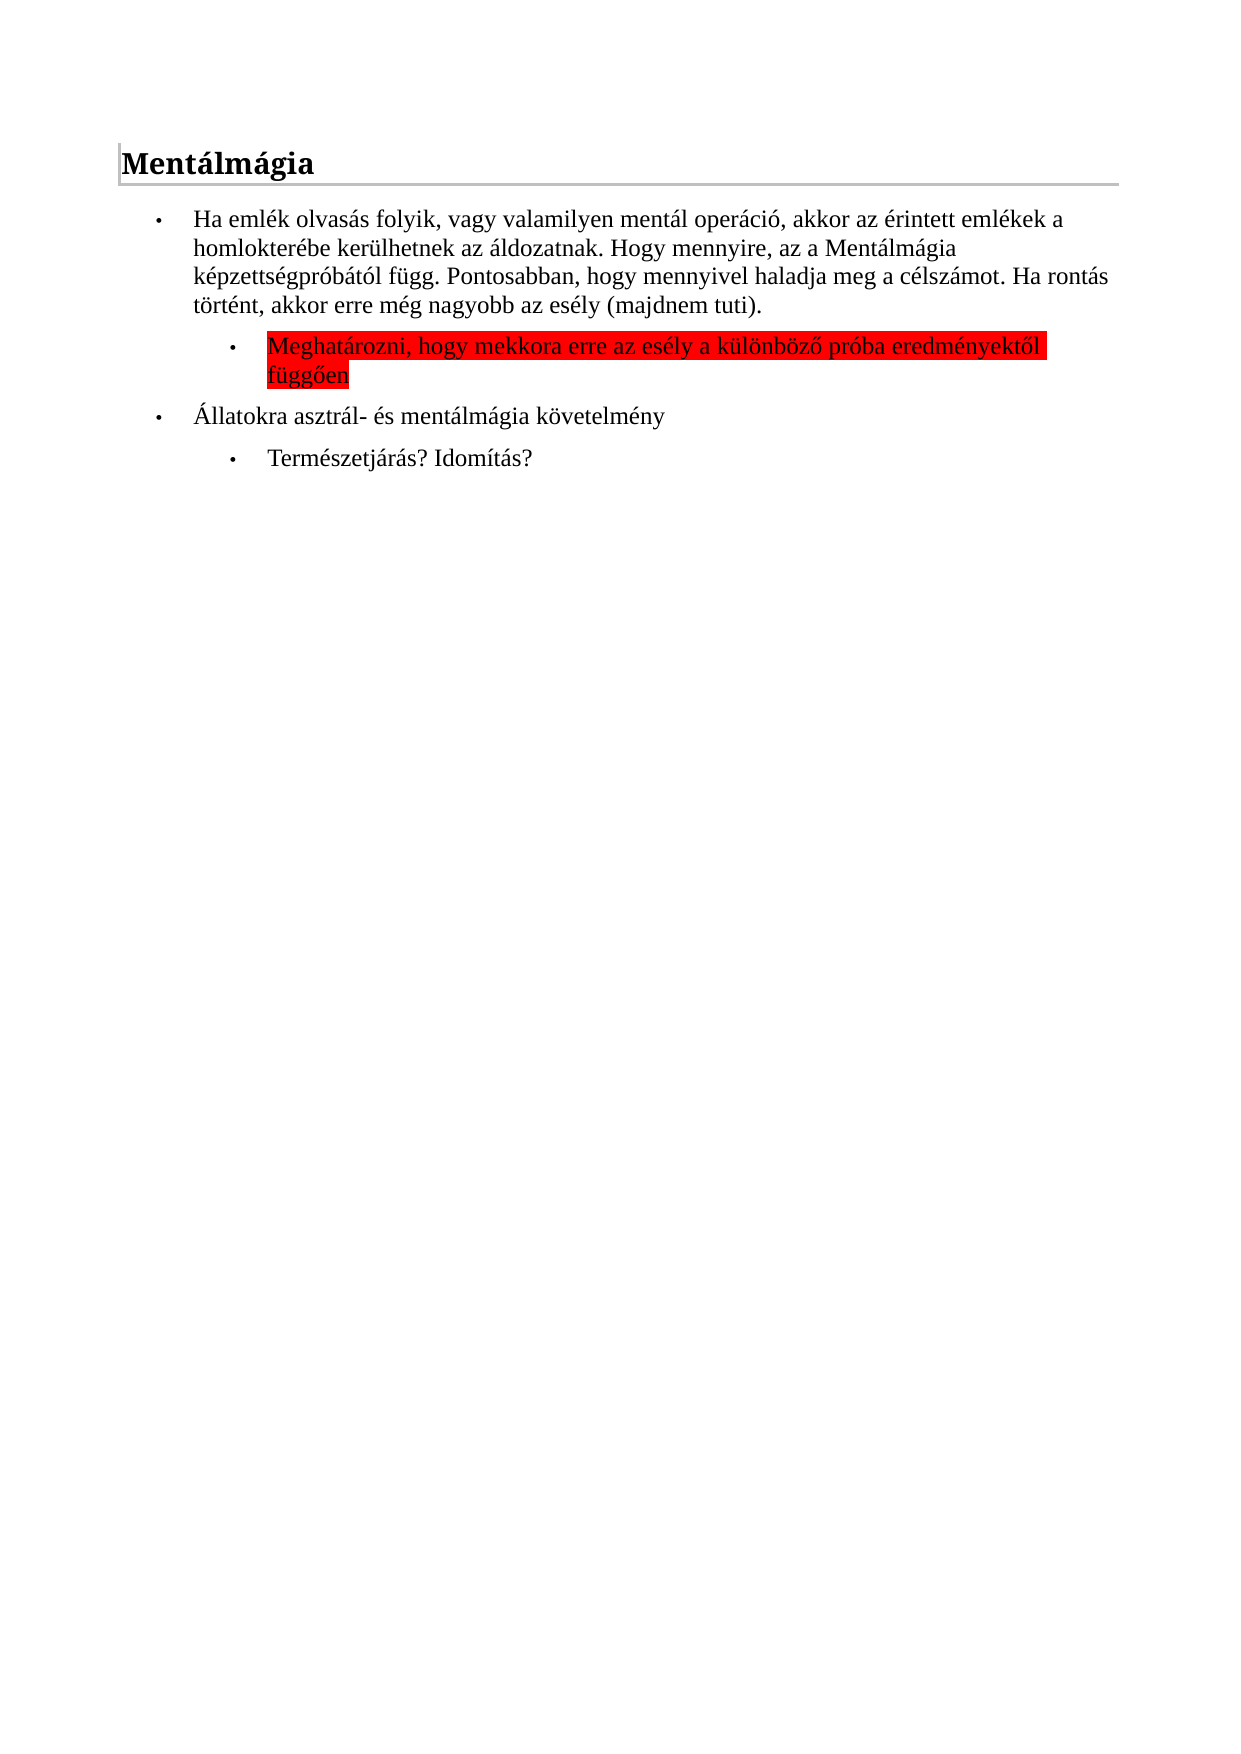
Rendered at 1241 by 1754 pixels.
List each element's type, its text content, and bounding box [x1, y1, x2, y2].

list Állatokra asztrál- és mentálmágia követelmény [156, 401, 1122, 430]
list Természetjárás? Idomítás? [229, 443, 1122, 471]
list Meghatározni, hogy mekkora erre az esély a különböző próba eredményektől függően [229, 331, 1122, 389]
list Ha emlék olvasás folyik, vagy valamilyen mentál operáció, akkor az érintett emlékek a homlokterébe kerülhetnek az áldozatnak. Hogy mennyire, az a Mentálmágia képzettségpróbától függ. Pontosabban, hogy mennyivel haladja meg a célszámot. Ha rontás történt, akkor erre még nagyobb az esély (majdnem tuti). [156, 204, 1122, 319]
subtitle Mentálmágia [121, 143, 1122, 183]
